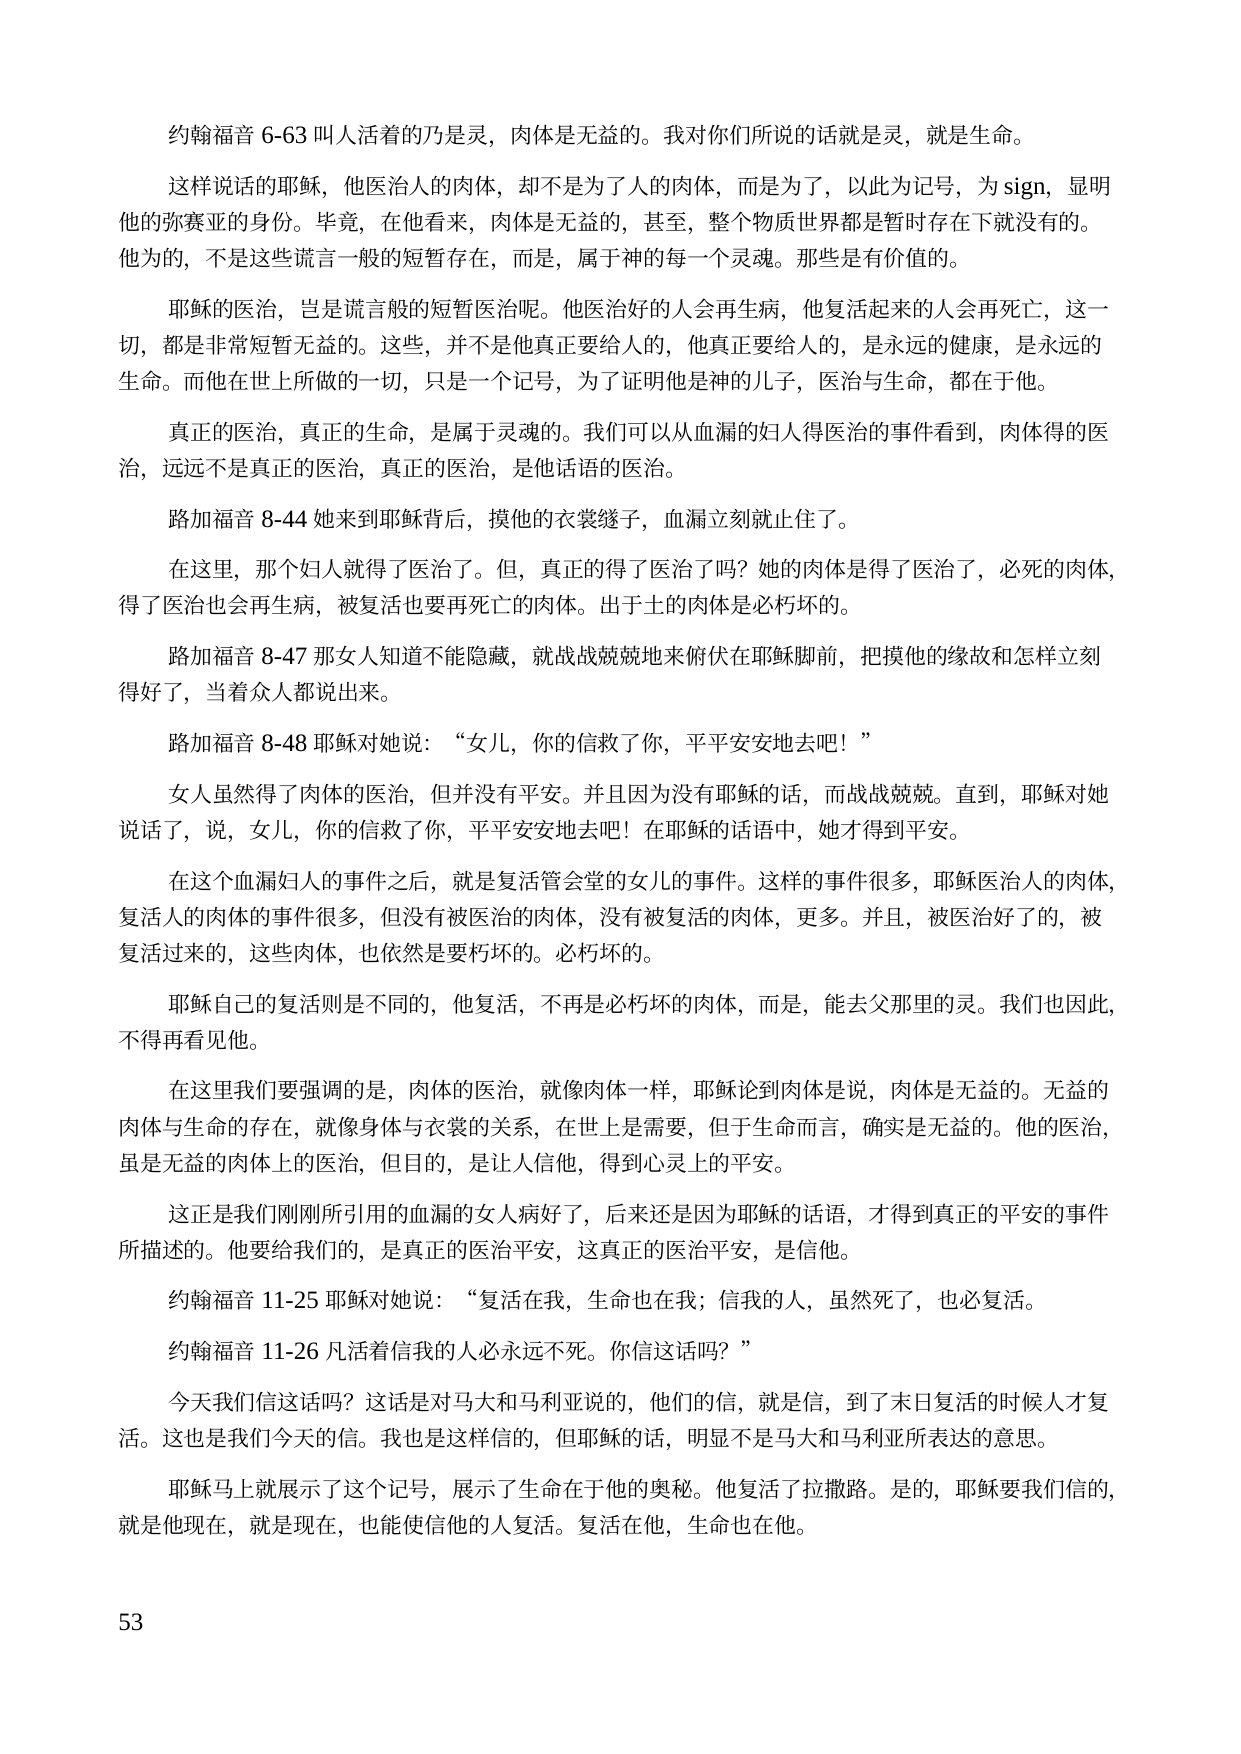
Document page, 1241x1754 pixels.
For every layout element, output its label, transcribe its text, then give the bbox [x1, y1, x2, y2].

text 耶稣自己的复活则是不同的，他复活，不再是必朽坏的肉体，而是，能去父那里的灵。我们也因此，不得再看见他。 [118, 987, 1122, 1054]
text 真正的医治，真正的生命，是属于灵魂的。我们可以从血漏的妇人得医治的事件看到，肉体得的医治，远远不是真正的医治，真正的医治，是他话语的医治。 [118, 415, 1122, 482]
text 女人虽然得了肉体的医治，但并没有平安。并且因为没有耶稣的话，而战战兢兢。直到，耶稣对她说话了，说，女儿，你的信救了你，平平安安地去吧！在耶稣的话语中，她才得到平安。 [118, 777, 1122, 844]
text 这样说话的耶稣，他医治人的肉体，却不是为了人的肉体，而是为了，以此为记号，为sign，显明他的弥赛亚的身份。毕竟，在他看来，肉体是无益的，甚至，整个物质世界都是暂时存在下就没有的。他为的，不是这些谎言一般的短暂存在，而是，属于神的每一个灵魂。那些是有价值的。 [118, 169, 1122, 273]
text 耶稣的医治，岂是谎言般的短暂医治呢。他医治好的人会再生病，他复活起来的人会再死亡，这一切，都是非常短暂无益的。这些，并不是他真正要给人的，他真正要给人的，是永远的健康，是永远的生命。而他在世上所做的一切，只是一个记号，为了证明他是神的儿子，医治与生命，都在于他。 [118, 292, 1122, 396]
text 今天我们信这话吗？这话是对马大和马利亚说的，他们的信，就是信，到了末日复活的时候人才复活。这也是我们今天的信。我也是这样信的，但耶稣的话，明显不是马大和马利亚所表达的意思。 [118, 1385, 1122, 1453]
text 路加福音 8-47 那女人知道不能隐藏，就战战兢兢地来俯伏在耶稣脚前，把摸他的缘故和怎样立刻得好了，当着众人都说出来。 [118, 639, 1122, 707]
text 约翰福音 11-26 凡活着信我的人必永远不死。你信这话吗？” [118, 1334, 1122, 1366]
text 这正是我们刚刚所引用的血漏的女人病好了，后来还是因为耶稣的话语，才得到真正的平安的事件所描述的。他要给我们的，是真正的医治平安，这真正的医治平安，是信他。 [118, 1197, 1122, 1264]
text 路加福音 8-48 耶稣对她说：“女儿，你的信救了你，平平安安地去吧！” [118, 726, 1122, 758]
text 路加福音 8-44 她来到耶稣背后，摸他的衣裳䍁子，血漏立刻就止住了。 [118, 502, 1122, 533]
text 在这里，那个妇人就得了医治了。但，真正的得了医治了吗？她的肉体是得了医治了，必死的肉体，得了医治也会再生病，被复活也要再死亡的肉体。出于土的肉体是必朽坏的。 [118, 552, 1122, 620]
text 约翰福音 6-63 叫人活着的乃是灵，肉体是无益的。我对你们所说的话就是灵，就是生命。 [118, 118, 1122, 149]
text 耶稣马上就展示了这个记号，展示了生命在于他的奥秘。他复活了拉撒路。是的，耶稣要我们信的，就是他现在，就是现在，也能使信他的人复活。复活在他，生命也在他。 [118, 1472, 1122, 1539]
text 约翰福音 11-25 耶稣对她说：“复活在我，生命也在我；信我的人，虽然死了，也必复活。 [118, 1284, 1122, 1315]
text 在这个血漏妇人的事件之后，就是复活管会堂的女儿的事件。这样的事件很多，耶稣医治人的肉体，复活人的肉体的事件很多，但没有被医治的肉体，没有被复活的肉体，更多。并且，被医治好了的，被复活过来的，这些肉体，也依然是要朽坏的。必朽坏的。 [118, 864, 1122, 968]
text 在这里我们要强调的是，肉体的医治，就像肉体一样，耶稣论到肉体是说，肉体是无益的。无益的肉体与生命的存在，就像身体与衣裳的关系，在世上是需要，但于生命而言，确实是无益的。他的医治，虽是无益的肉体上的医治，但目的，是让人信他，得到心灵上的平安。 [118, 1074, 1122, 1177]
